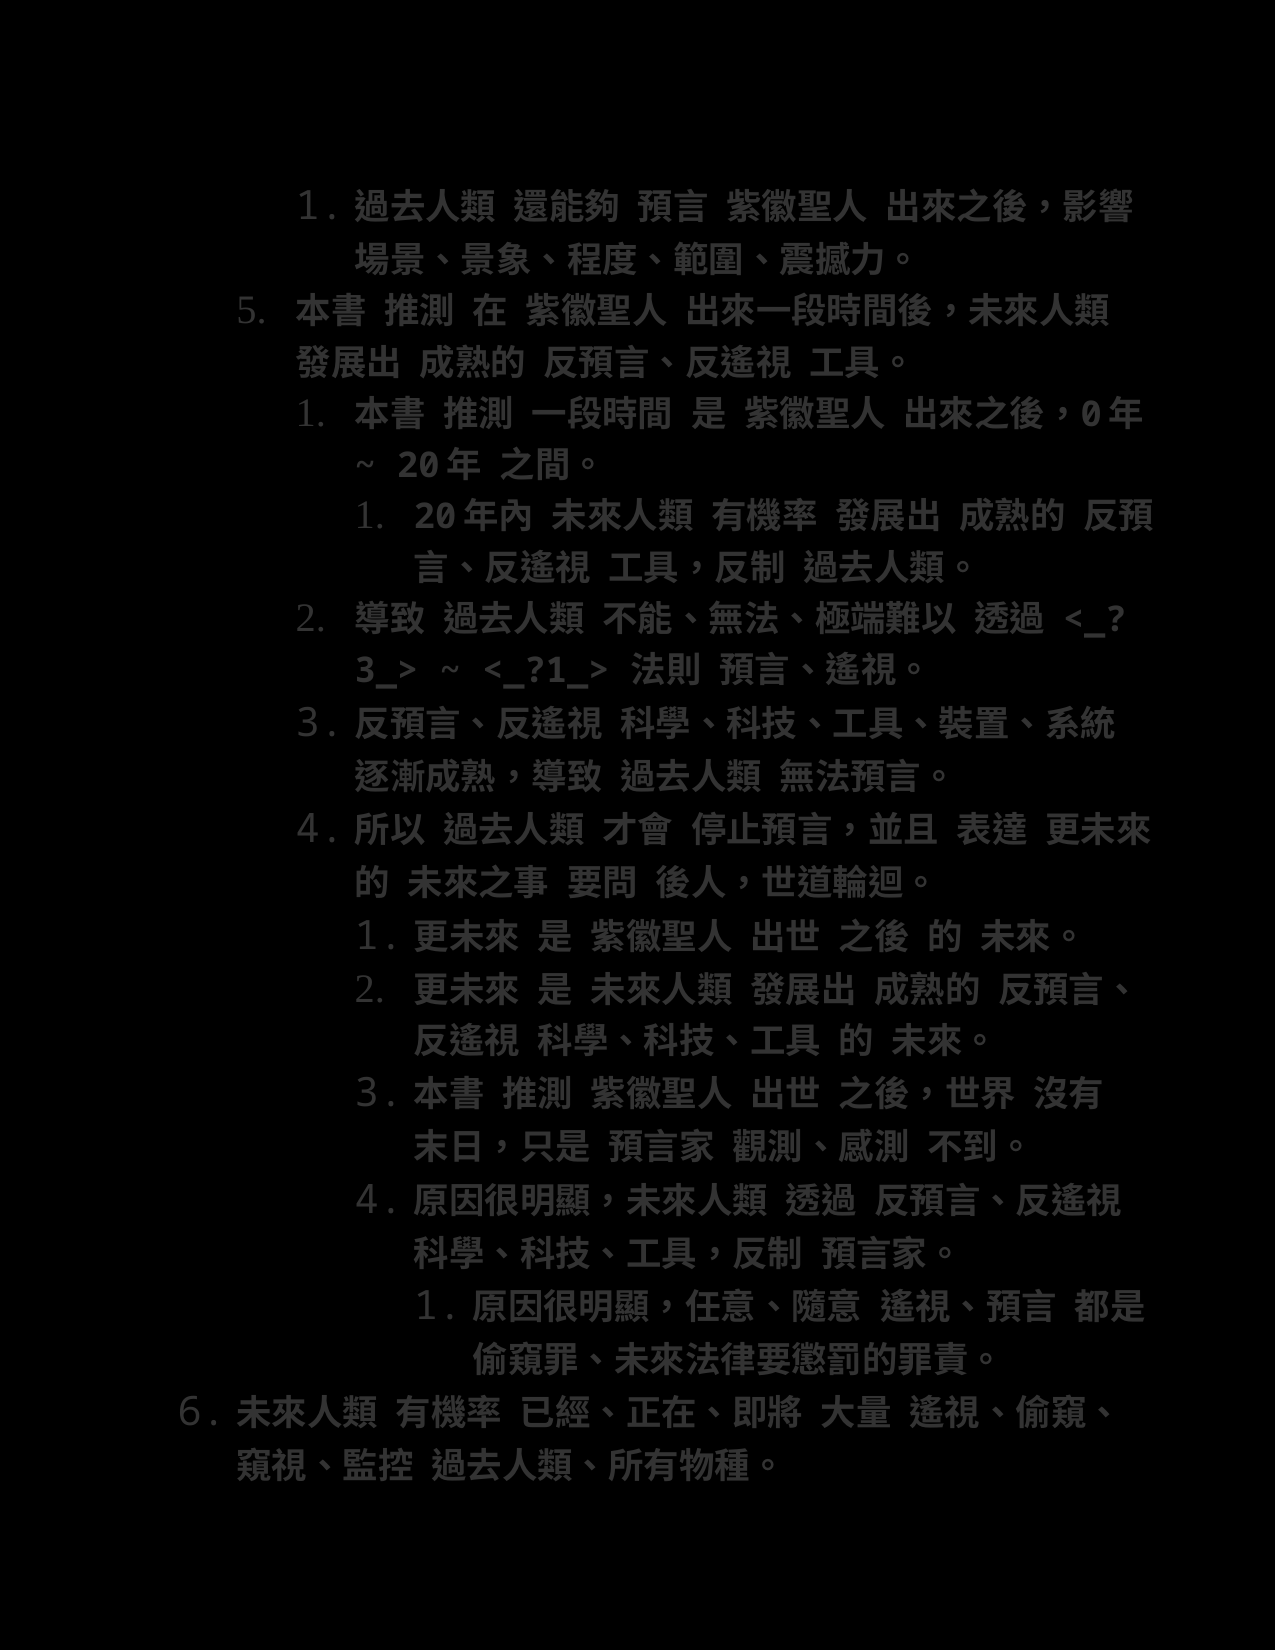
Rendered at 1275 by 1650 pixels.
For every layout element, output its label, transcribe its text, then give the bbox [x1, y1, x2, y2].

list 原因很明顯，任意、隨意 遙視、預言 都是 偷窺罪、未來法律要懲罰的罪責。 [413, 1276, 1157, 1383]
list 本書 推測 在 紫徽聖人 出來一段時間後，未來人類 發展出 成熟的 反預言、反遙視 工具。 [236, 283, 1157, 385]
list 原因很明顯，未來人類 透過 反預言、反遙視 科學、科技、工具，反制 預言家。 [354, 1170, 1157, 1276]
list 所以 過去人類 才會 停止預言，並且 表達 更未來的 未來之事 要問 後人，世道輪迴。 [295, 799, 1157, 906]
list 反預言、反遙視 科學、科技、工具、裝置、系統 逐漸成熟，導致 過去人類 無法預言。 [295, 693, 1157, 799]
list 過去人類 還能夠 預言 紫徽聖人 出來之後，影響 場景、景象、程度、範圍、震撼力。 [295, 176, 1157, 283]
list 20年內 未來人類 有機率 發展出 成熟的 反預言、反遙視 工具，反制 過去人類。 [354, 488, 1157, 591]
list 更未來 是 紫徽聖人 出世 之後 的 未來。 [354, 906, 1157, 961]
list 更未來 是 未來人類 發展出 成熟的 反預言、反遙視 科學、科技、工具 的 未來。 [354, 961, 1157, 1063]
list 本書 推測 紫徽聖人 出世 之後，世界 沒有 末日，只是 預言家 觀測、感測 不到。 [354, 1063, 1157, 1170]
list 本書 推測 一段時間 是 紫徽聖人 出來之後，0年 ~ 20年 之間。 [295, 385, 1157, 488]
list 未來人類 有機率 已經、正在、即將 大量 遙視、偷窺、窺視、監控 過去人類、所有物種。 [177, 1383, 1157, 1489]
list 導致 過去人類 不能、無法、極端難以 透過 <_?3_> ~ <_?1_> 法則 預言、遙視。 [295, 591, 1157, 693]
